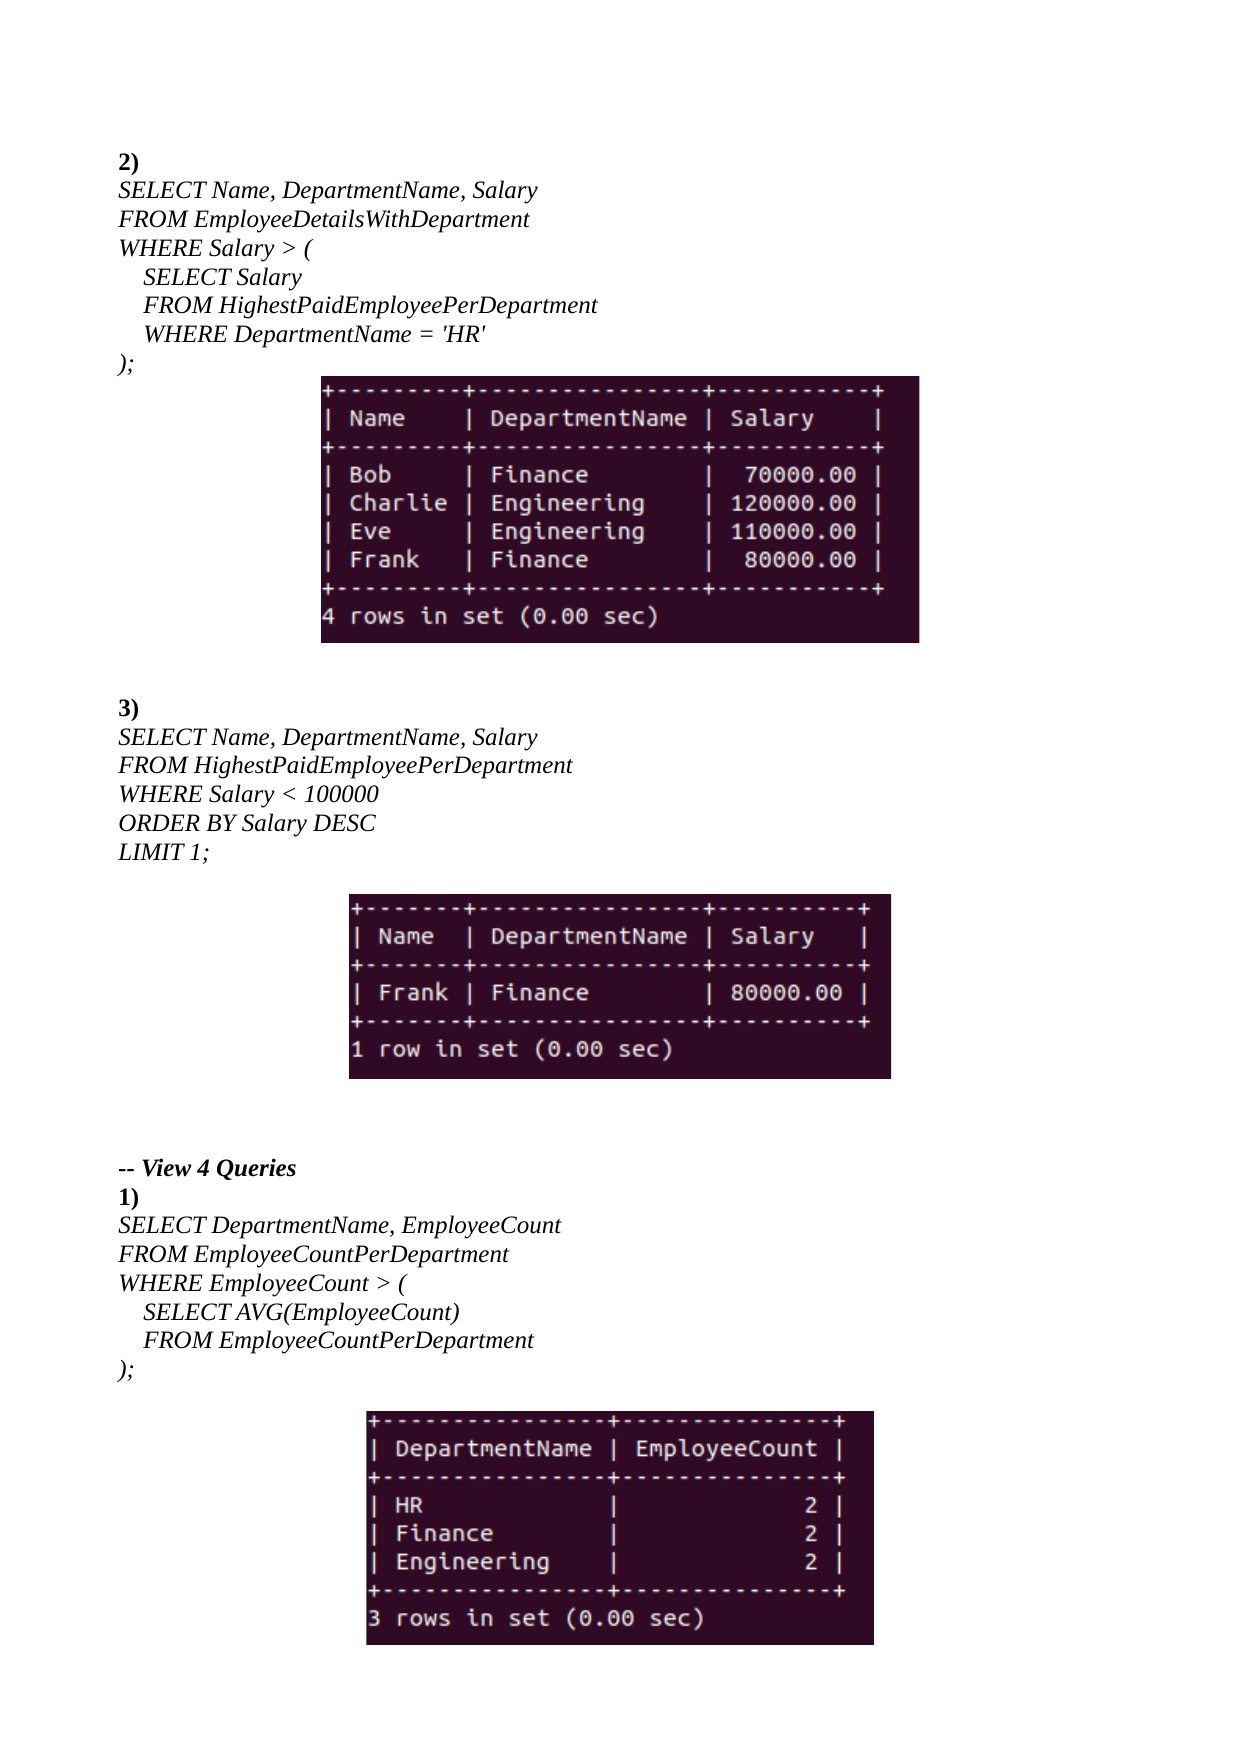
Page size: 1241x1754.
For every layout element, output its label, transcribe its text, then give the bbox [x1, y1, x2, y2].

text ); [118, 348, 1122, 377]
text ORDER BY Salary DESC [118, 808, 1122, 837]
text FROM EmployeeCountPerDepartment [118, 1326, 1122, 1354]
text WHERE Salary < 100000 [118, 779, 1122, 808]
picture [349, 894, 892, 1079]
text SELECT Name, DepartmentName, Salary [118, 176, 1122, 204]
text WHERE DepartmentName = 'HR' [118, 319, 1122, 348]
text SELECT Name, DepartmentName, Salary [118, 722, 1122, 751]
text FROM EmployeeDetailsWithDepartment [118, 204, 1122, 233]
text SELECT DepartmentName, EmployeeCount [118, 1211, 1122, 1239]
text ); [118, 1354, 1122, 1383]
text -- View 4 Queries [118, 1153, 1122, 1182]
text SELECT Salary [118, 262, 1122, 291]
text FROM HighestPaidEmployeePerDepartment [118, 291, 1122, 319]
text WHERE Salary > ( [118, 233, 1122, 262]
picture [321, 376, 920, 643]
text 2) [118, 147, 1122, 176]
text SELECT AVG(EmployeeCount) [118, 1297, 1122, 1326]
text WHERE EmployeeCount > ( [118, 1268, 1122, 1297]
text 1) [118, 1182, 1122, 1211]
text FROM HighestPaidEmployeePerDepartment [118, 751, 1122, 779]
text FROM EmployeeCountPerDepartment [118, 1239, 1122, 1268]
text LIMIT 1; [118, 837, 1122, 866]
text 3) [118, 693, 1122, 722]
picture [366, 1411, 874, 1645]
